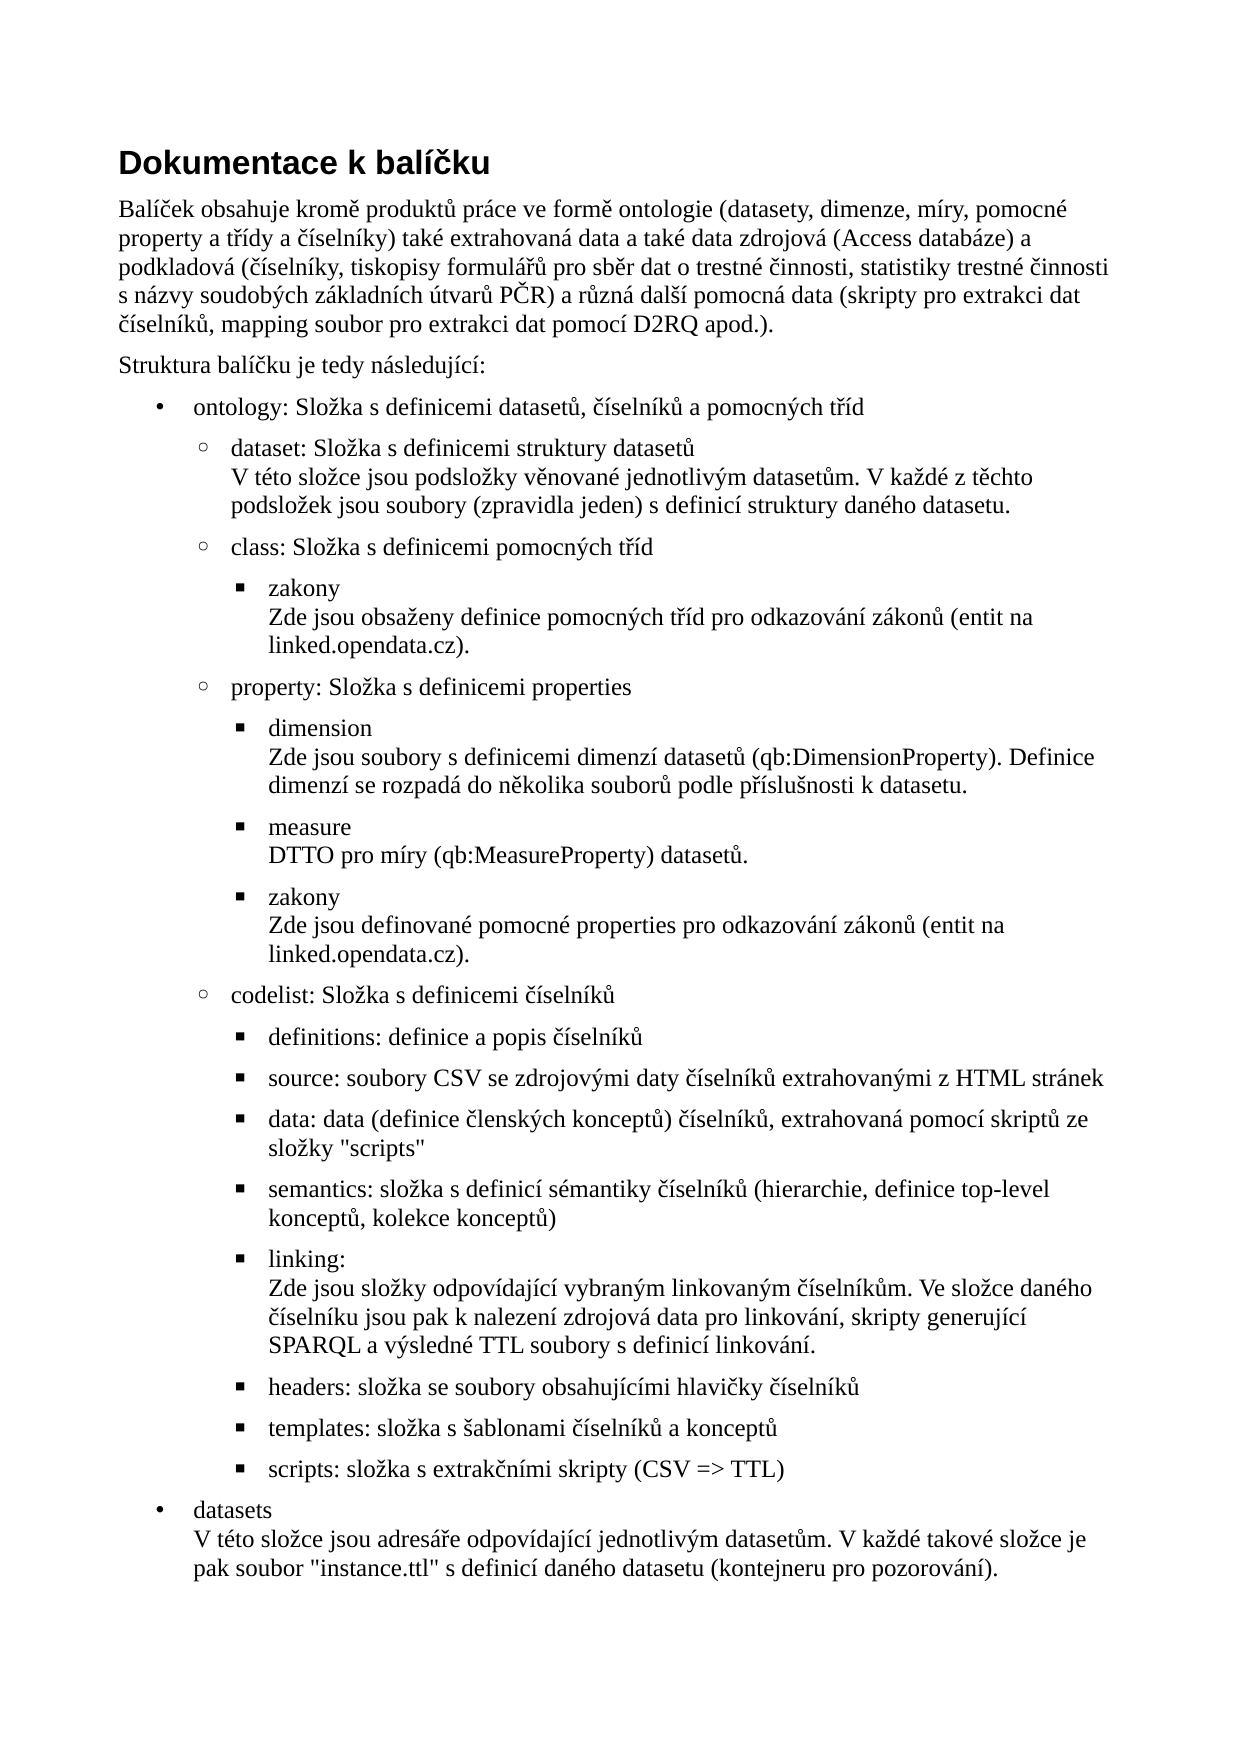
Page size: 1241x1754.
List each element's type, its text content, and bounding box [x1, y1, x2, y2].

list property: Složka s definicemi properties [193, 672, 1122, 701]
list zakony Zde jsou definované pomocné properties pro odkazování zákonů (entit na linked.opendata.cz). [231, 882, 1122, 968]
list headers: složka se soubory obsahujícími hlavičky číselníků [231, 1372, 1122, 1401]
list dimension Zde jsou soubory s definicemi dimenzí datasetů (qb:DimensionProperty). Definice dimenzí se rozpadá do několika souborů podle příslušnosti k datasetu. [231, 713, 1122, 799]
list zakony Zde jsou obsaženy definice pomocných tříd pro odkazování zákonů (entit na linked.opendata.cz). [231, 573, 1122, 659]
list source: soubory CSV se zdrojovými daty číselníků extrahovanými z HTML stránek [231, 1063, 1122, 1092]
list codelist: Složka s definicemi číselníků [193, 981, 1122, 1009]
list definitions: definice a popis číselníků [231, 1022, 1122, 1051]
list data: data (definice členských konceptů) číselníků, extrahovaná pomocí skriptů ze složky "scripts" [231, 1104, 1122, 1162]
list semantics: složka s definicí sémantiky číselníků (hierarchie, definice top-level konceptů, kolekce konceptů) [231, 1174, 1122, 1232]
list templates: složka s šablonami číselníků a konceptů [231, 1413, 1122, 1442]
text Balíček obsahuje kromě produktů práce ve formě ontologie (datasety, dimenze, míry, pomocné property a třídy a číselníky) také extrahovaná data a také data zdrojová (Access databáze) a podkladová (číselníky, tiskopisy formulářů pro sběr dat o trestné činnosti, statistiky trestné činnosti s názvy soudobých základních útvarů PČR) a různá další pomocná data (skripty pro extrakci dat číselníků, mapping soubor pro extrakci dat pomocí D2RQ apod.). [118, 194, 1122, 338]
text Struktura balíčku je tedy následující: [118, 351, 1122, 379]
list dataset: Složka s definicemi struktury datasetů V této složce jsou podsložky věnované jednotlivým datasetům. V každé z těchto podsložek jsou soubory (zpravidla jeden) s definicí struktury daného datasetu. [193, 433, 1122, 519]
list class: Složka s definicemi pomocných tříd [193, 532, 1122, 561]
list ontology: Složka s definicemi datasetů, číselníků a pomocných tříd [156, 392, 1122, 421]
list linking: Zde jsou složky odpovídající vybraným linkovaným číselníkům. Ve složce daného číselníku jsou pak k nalezení zdrojová data pro linkování, skripty generující SPARQL a výsledné TTL soubory s definicí linkování. [231, 1244, 1122, 1359]
list datasets V této složce jsou adresáře odpovídající jednotlivým datasetům. V každé takové složce je pak soubor "instance.ttl" s definicí daného datasetu (kontejneru pro pozorování). [156, 1496, 1122, 1582]
list measure DTTO pro míry (qb:MeasureProperty) datasetů. [231, 812, 1122, 869]
list scripts: složka s extrakčními skripty (CSV => TTL) [231, 1454, 1122, 1483]
subtitle Dokumentace k balíčku [118, 143, 1122, 182]
